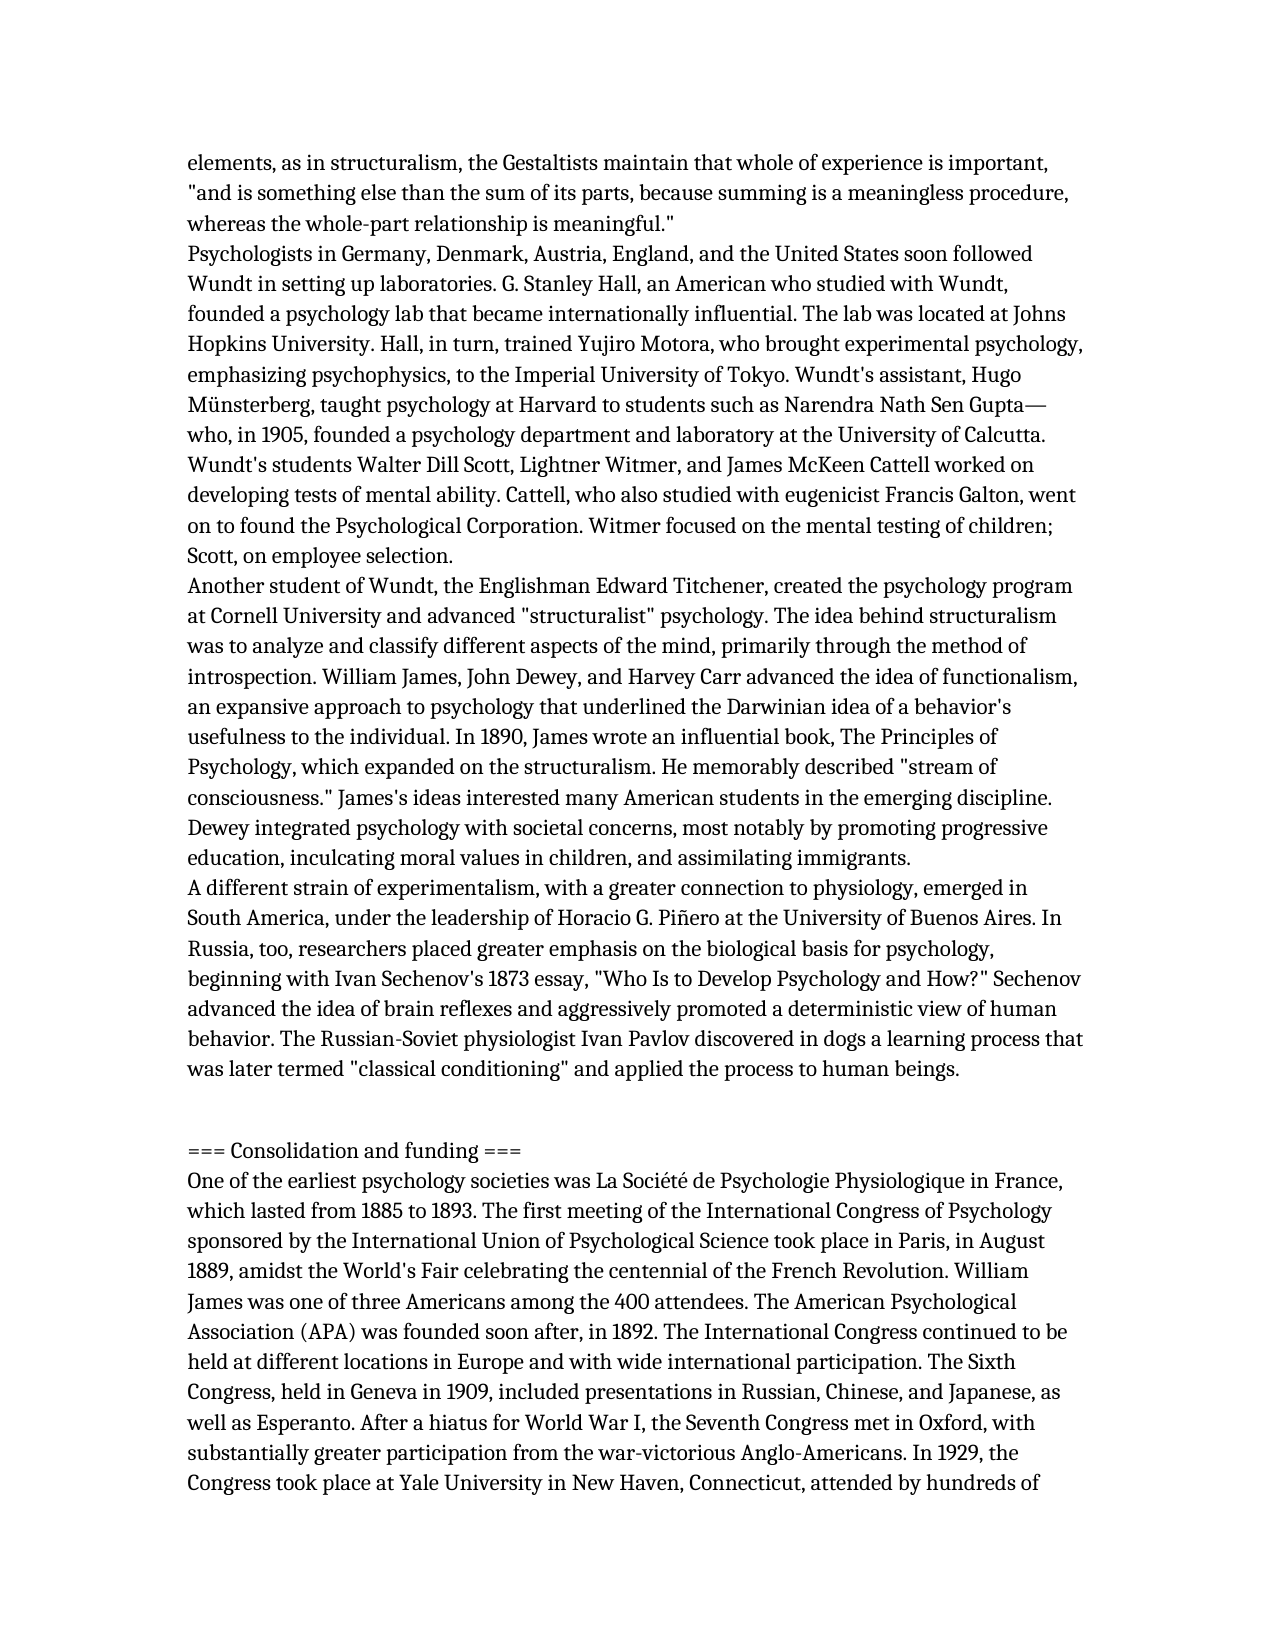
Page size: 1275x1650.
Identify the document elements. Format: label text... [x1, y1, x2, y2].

text elements, as in structuralism, the Gestaltists maintain that whole of experience is important, "and is something else than the sum of its parts, because summing is a meaningless procedure, whereas the whole-part relationship is meaningful." Psychologists in Germany, Denmark, Austria, England, and the United States soon followed Wundt in setting up laboratories. G. Stanley Hall, an American who studied with Wundt, founded a psychology lab that became internationally influential. The lab was located at Johns Hopkins University. Hall, in turn, trained Yujiro Motora, who brought experimental psychology, emphasizing psychophysics, to the Imperial University of Tokyo. Wundt's assistant, Hugo Münsterberg, taught psychology at Harvard to students such as Narendra Nath Sen Gupta—who, in 1905, founded a psychology department and laboratory at the University of Calcutta. Wundt's students Walter Dill Scott, Lightner Witmer, and James McKeen Cattell worked on developing tests of mental ability. Cattell, who also studied with eugenicist Francis Galton, went on to found the Psychological Corporation. Witmer focused on the mental testing of children; Scott, on employee selection. Another student of Wundt, the Englishman Edward Titchener, created the psychology program at Cornell University and advanced "structuralist" psychology. The idea behind structuralism was to analyze and classify different aspects of the mind, primarily through the method of introspection. William James, John Dewey, and Harvey Carr advanced the idea of functionalism, an expansive approach to psychology that underlined the Darwinian idea of a behavior's usefulness to the individual. In 1890, James wrote an influential book, The Principles of Psychology, which expanded on the structuralism. He memorably described "stream of consciousness." James's ideas interested many American students in the emerging discipline. Dewey integrated psychology with societal concerns, most notably by promoting progressive education, inculcating moral values in children, and assimilating immigrants. A different strain of experimentalism, with a greater connection to physiology, emerged in South America, under the leadership of Horacio G. Piñero at the University of Buenos Aires. In Russia, too, researchers placed greater emphasis on the biological basis for psychology, beginning with Ivan Sechenov's 1873 essay, "Who Is to Develop Psychology and How?" Sechenov advanced the idea of brain reflexes and aggressively promoted a deterministic view of human behavior. The Russian-Soviet physiologist Ivan Pavlov discovered in dogs a learning process that was later termed "classical conditioning" and applied the process to human beings. [187, 150, 1087, 1083]
text === Consolidation and funding === One of the earliest psychology societies was La Société de Psychologie Physiologique in France, which lasted from 1885 to 1893. The first meeting of the International Congress of Psychology sponsored by the International Union of Psychological Science took place in Paris, in August 1889, amidst the World's Fair celebrating the centennial of the French Revolution. William James was one of three Americans among the 400 attendees. The American Psychological Association (APA) was founded soon after, in 1892. The International Congress continued to be held at different locations in Europe and with wide international participation. The Sixth Congress, held in Geneva in 1909, included presentations in Russian, Chinese, and Japanese, as well as Esperanto. After a hiatus for World War I, the Seventh Congress met in Oxford, with substantially greater participation from the war-victorious Anglo-Americans. In 1929, the Congress took place at Yale University in New Haven, Connecticut, attended by hundreds of [187, 1107, 1087, 1496]
